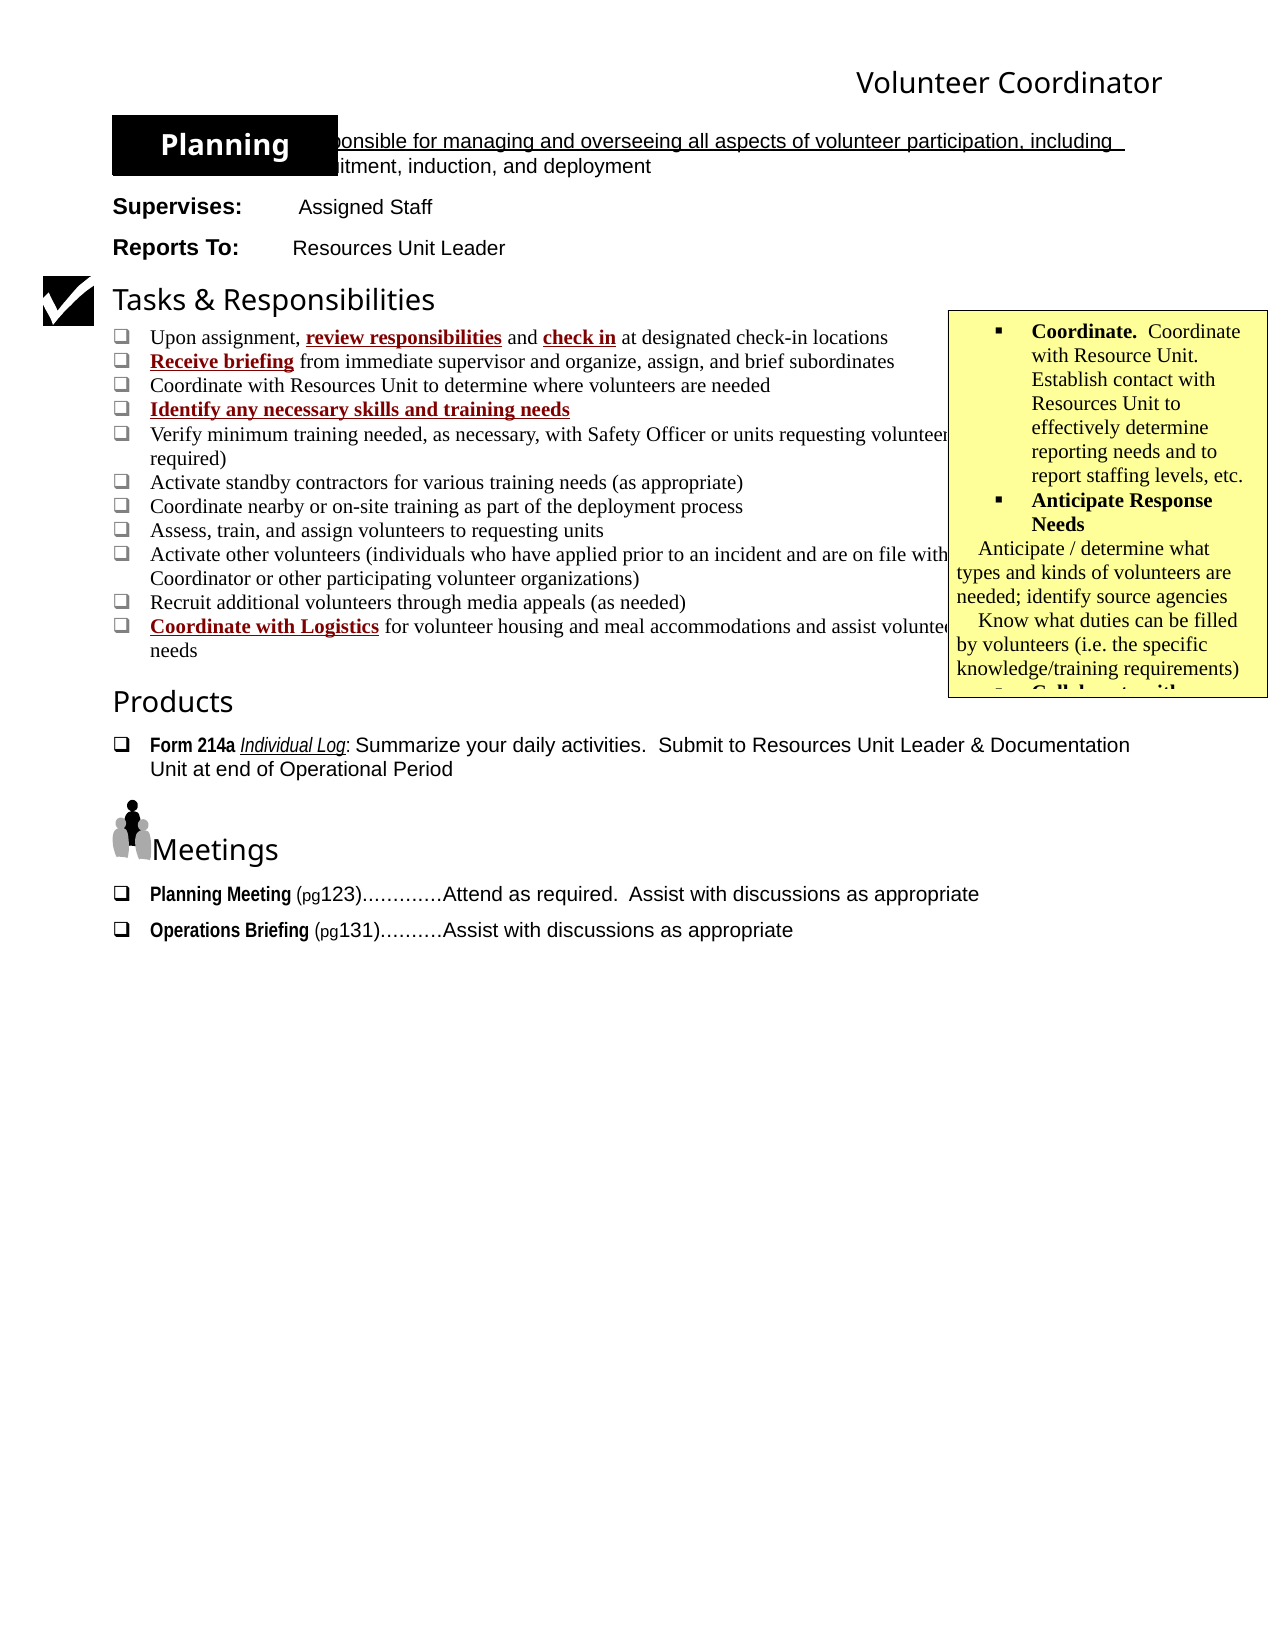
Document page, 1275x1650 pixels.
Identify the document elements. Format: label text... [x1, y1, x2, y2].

list Upon assignment, review responsibilities and check in at designated check-in locations [112, 325, 947, 349]
list Identify any necessary skills and training needs [112, 397, 947, 421]
text Supervises: Assigned Staff [112, 193, 1162, 219]
list Coordinate. Coordinate with Resource Unit. Establish contact with Resources Unit to effectively determine reporting needs and to report staffing levels, etc. [994, 319, 1258, 487]
list Receive briefing from immediate supervisor and organize, assign, and brief subordinates [112, 349, 947, 373]
text Meetings [112, 800, 1162, 869]
list Activate other volunteers (individuals who have applied prior to an incident and are on file with the Volunteer Coordinator or other participating volunteer organizations) [112, 542, 947, 590]
list Operations Briefing (pg131) Assist with discussions as appropriate [112, 918, 1162, 942]
list Verify minimum training needed, as necessary, with Safety Officer or units requesting volunteers (if special skill is required) [112, 421, 947, 469]
list Coordinate nearby or on-site training as part of the deployment process [112, 494, 947, 518]
list Collaborate with Logistics. Anticipate logistics needs as volunteer staffing levels change [994, 680, 1258, 688]
text  Anticipate / determine what types and kinds of volunteers are needed; identify source agencies [956, 536, 1258, 608]
text  Know what duties can be filled by volunteers (i.e. the specific knowledge/training requirements) [956, 608, 1258, 680]
list Assess, train, and assign volunteers to requesting units [112, 518, 947, 542]
text Tasks & Responsibilities [112, 279, 1162, 319]
list Coordinate with Resources Unit to determine where volunteers are needed [112, 373, 947, 397]
list Anticipate Response Needs [994, 487, 1258, 536]
list Recruit additional volunteers through media appeals (as needed) [112, 590, 947, 614]
list Form 214a Individual Log: Summarize your daily activities. Submit to Resources Unit Leader & Documentation Unit at end of Operational Period [112, 733, 1162, 781]
text Reports To: Resources Unit Leader [112, 234, 1162, 261]
list Planning Meeting (pg123) Attend as required. Assist with discussions as appropriate [112, 881, 1162, 906]
text Primary Duty: Responsible for managing and overseeing all aspects of volunteer participation, including recruitment, induction, and deployment [112, 127, 1162, 178]
list Coordinate with Logistics for volunteer housing and meal accommodations and assist volunteers with other special needs [112, 614, 947, 662]
text Products [112, 681, 1162, 721]
list Activate standby contractors for various training needs (as appropriate) [112, 469, 947, 494]
